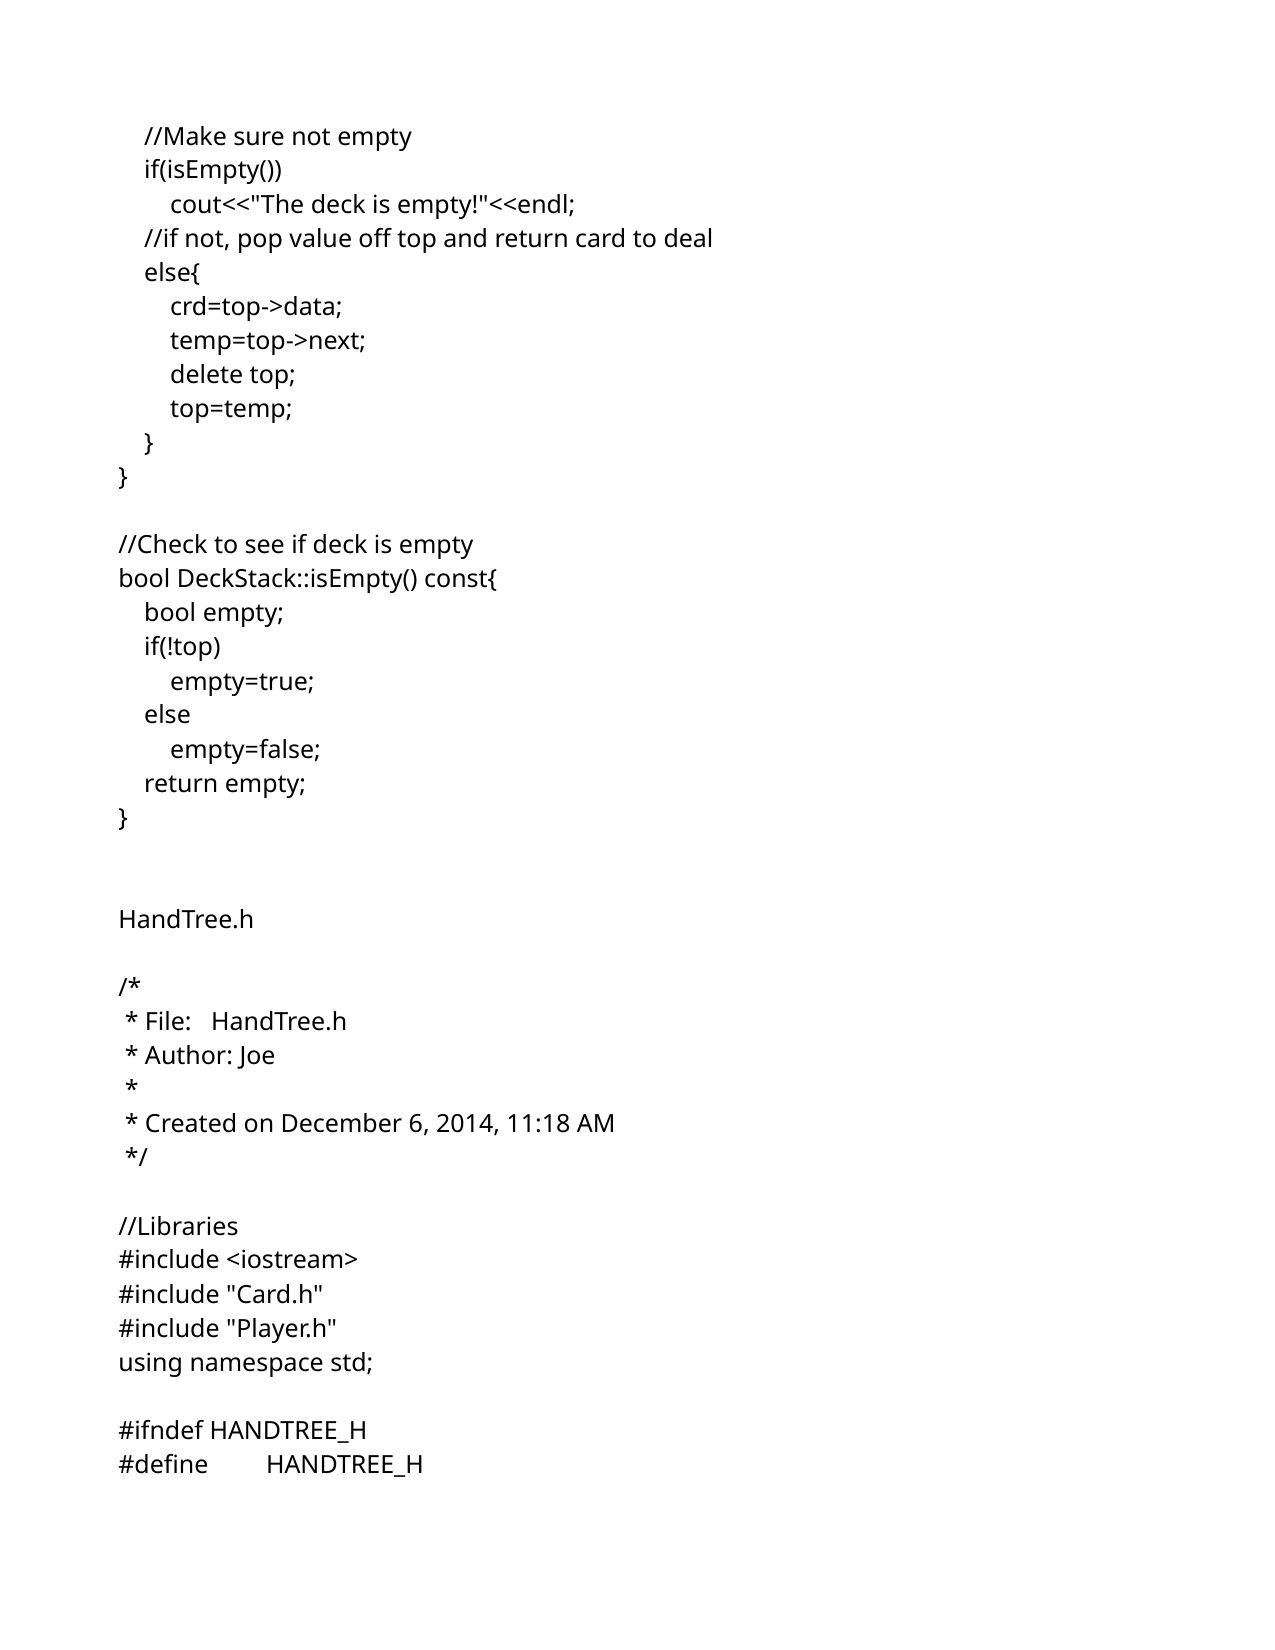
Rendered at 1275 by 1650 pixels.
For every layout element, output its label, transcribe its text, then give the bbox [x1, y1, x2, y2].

text } [118, 799, 1157, 833]
text * Created on December 6, 2014, 11:18 AM [118, 1106, 1157, 1140]
text HandTree.h [118, 902, 1157, 936]
text //Check to see if deck is empty [118, 527, 1157, 561]
text } [118, 425, 1157, 459]
text #define HANDTREE_H [118, 1447, 1157, 1481]
text bool empty; [118, 595, 1157, 629]
text else [118, 697, 1157, 731]
text else{ [118, 254, 1157, 288]
text #include <iostream> [118, 1242, 1157, 1276]
text //Make sure not empty [118, 118, 1157, 152]
text empty=true; [118, 663, 1157, 697]
text temp=top->next; [118, 322, 1157, 357]
text cout<<"The deck is empty!"<<endl; [118, 186, 1157, 220]
text //if not, pop value off top and return card to deal [118, 220, 1157, 254]
text * [118, 1072, 1157, 1106]
text #include "Card.h" [118, 1276, 1157, 1310]
text #ifndef HANDTREE_H [118, 1412, 1157, 1447]
text using namespace std; [118, 1344, 1157, 1378]
text crd=top->data; [118, 288, 1157, 322]
text * Author: Joe [118, 1038, 1157, 1072]
text empty=false; [118, 731, 1157, 765]
text #include "Player.h" [118, 1310, 1157, 1344]
text if(!top) [118, 629, 1157, 663]
text return empty; [118, 765, 1157, 799]
text if(isEmpty()) [118, 152, 1157, 186]
text /* [118, 970, 1157, 1004]
text //Libraries [118, 1208, 1157, 1242]
text top=temp; [118, 391, 1157, 425]
text bool DeckStack::isEmpty() const{ [118, 561, 1157, 595]
text */ [118, 1140, 1157, 1174]
text delete top; [118, 357, 1157, 391]
text * File: HandTree.h [118, 1004, 1157, 1038]
text } [118, 459, 1157, 493]
